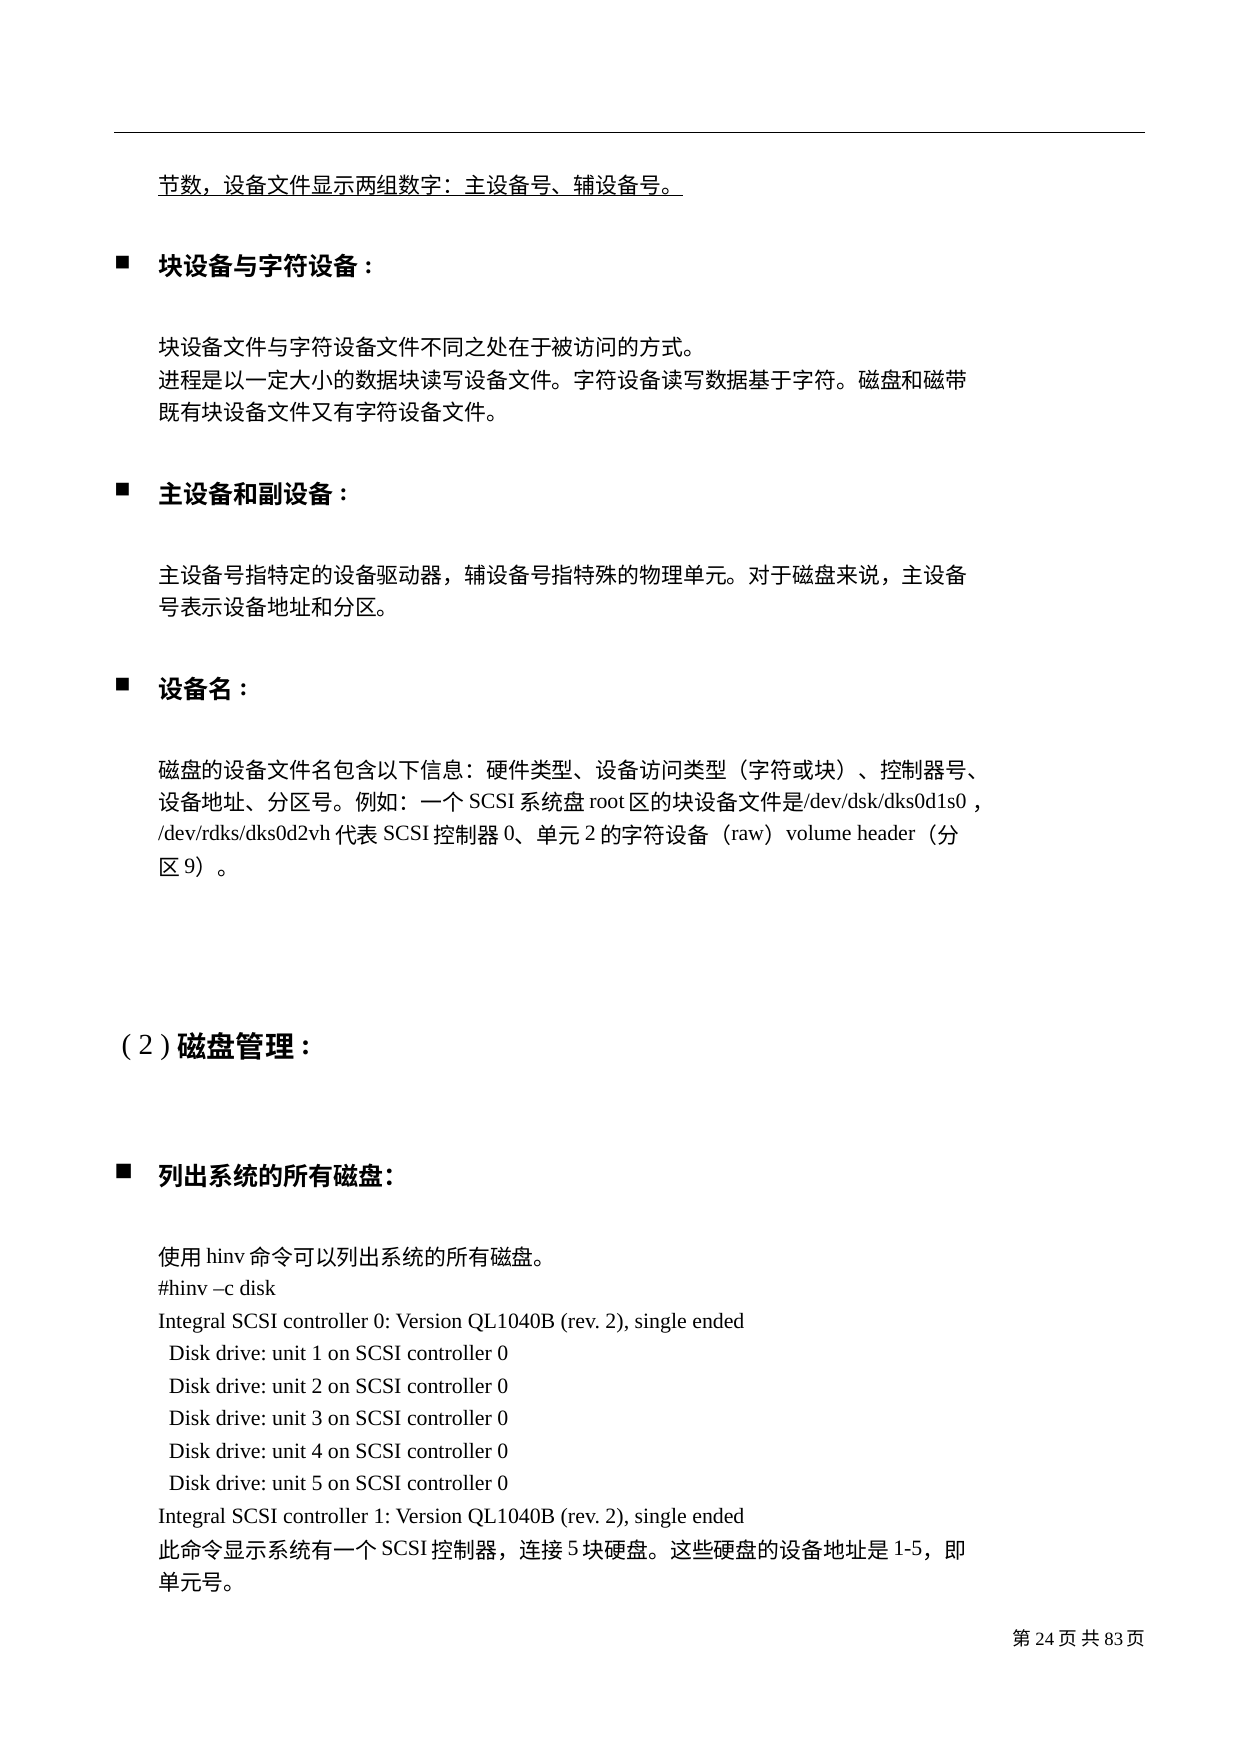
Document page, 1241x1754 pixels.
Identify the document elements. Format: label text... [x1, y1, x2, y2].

list 块设备与字符设备 : [114, 227, 1145, 292]
text 此命令显示系统有一个SCSI控制器，连接5块硬盘。这些硬盘的设备地址是1-5，即 [114, 1527, 1145, 1559]
text /dev/rdks/dks0d2vh代表SCSI控制器0、单元2的字符设备（raw）volume header（分 [114, 812, 1145, 844]
text Disk drive: unit 2 on SCSI controller 0 [114, 1364, 1145, 1397]
text 节数，设备文件显示两组数字：主设备号、辅设备号。 [114, 162, 1145, 194]
text 既有块设备文件又有字符设备文件。 [114, 389, 1145, 422]
text 磁盘的设备文件名包含以下信息：硬件类型、设备访问类型（字符或块）、控制器号、 [114, 747, 1145, 779]
text 使用hinv命令可以列出系统的所有磁盘。 [114, 1234, 1145, 1267]
text Integral SCSI controller 1: Version QL1040B (rev. 2), single ended [114, 1494, 1145, 1527]
list 主设备和副设备 : [114, 454, 1145, 519]
subtitle ( 2 ) 磁盘管理 : [114, 1007, 1145, 1072]
text 号表示设备地址和分区。 [114, 584, 1145, 617]
text 设备地址、分区号。例如：一个SCSI系统盘root区的块设备文件是/dev/dsk/dks0d1s0 ， [114, 779, 1145, 812]
text #hinv –c disk [114, 1267, 1145, 1299]
text 进程是以一定大小的数据块读写设备文件。字符设备读写数据基于字符。磁盘和磁带 [114, 357, 1145, 389]
text Integral SCSI controller 0: Version QL1040B (rev. 2), single ended [114, 1299, 1145, 1332]
text 单元号。 [114, 1559, 1145, 1592]
text 主设备号指特定的设备驱动器，辅设备号指特殊的物理单元。对于磁盘来说，主设备 [114, 552, 1145, 584]
text Disk drive: unit 1 on SCSI controller 0 [114, 1332, 1145, 1364]
list 设备名 : [114, 649, 1145, 714]
text Disk drive: unit 5 on SCSI controller 0 [114, 1462, 1145, 1494]
text 块设备文件与字符设备文件不同之处在于被访问的方式。 [114, 324, 1145, 357]
text 区9）。 [114, 844, 1145, 877]
list 列出系统的所有磁盘： [114, 1137, 1145, 1202]
text Disk drive: unit 3 on SCSI controller 0 [114, 1397, 1145, 1429]
text Disk drive: unit 4 on SCSI controller 0 [114, 1429, 1145, 1462]
